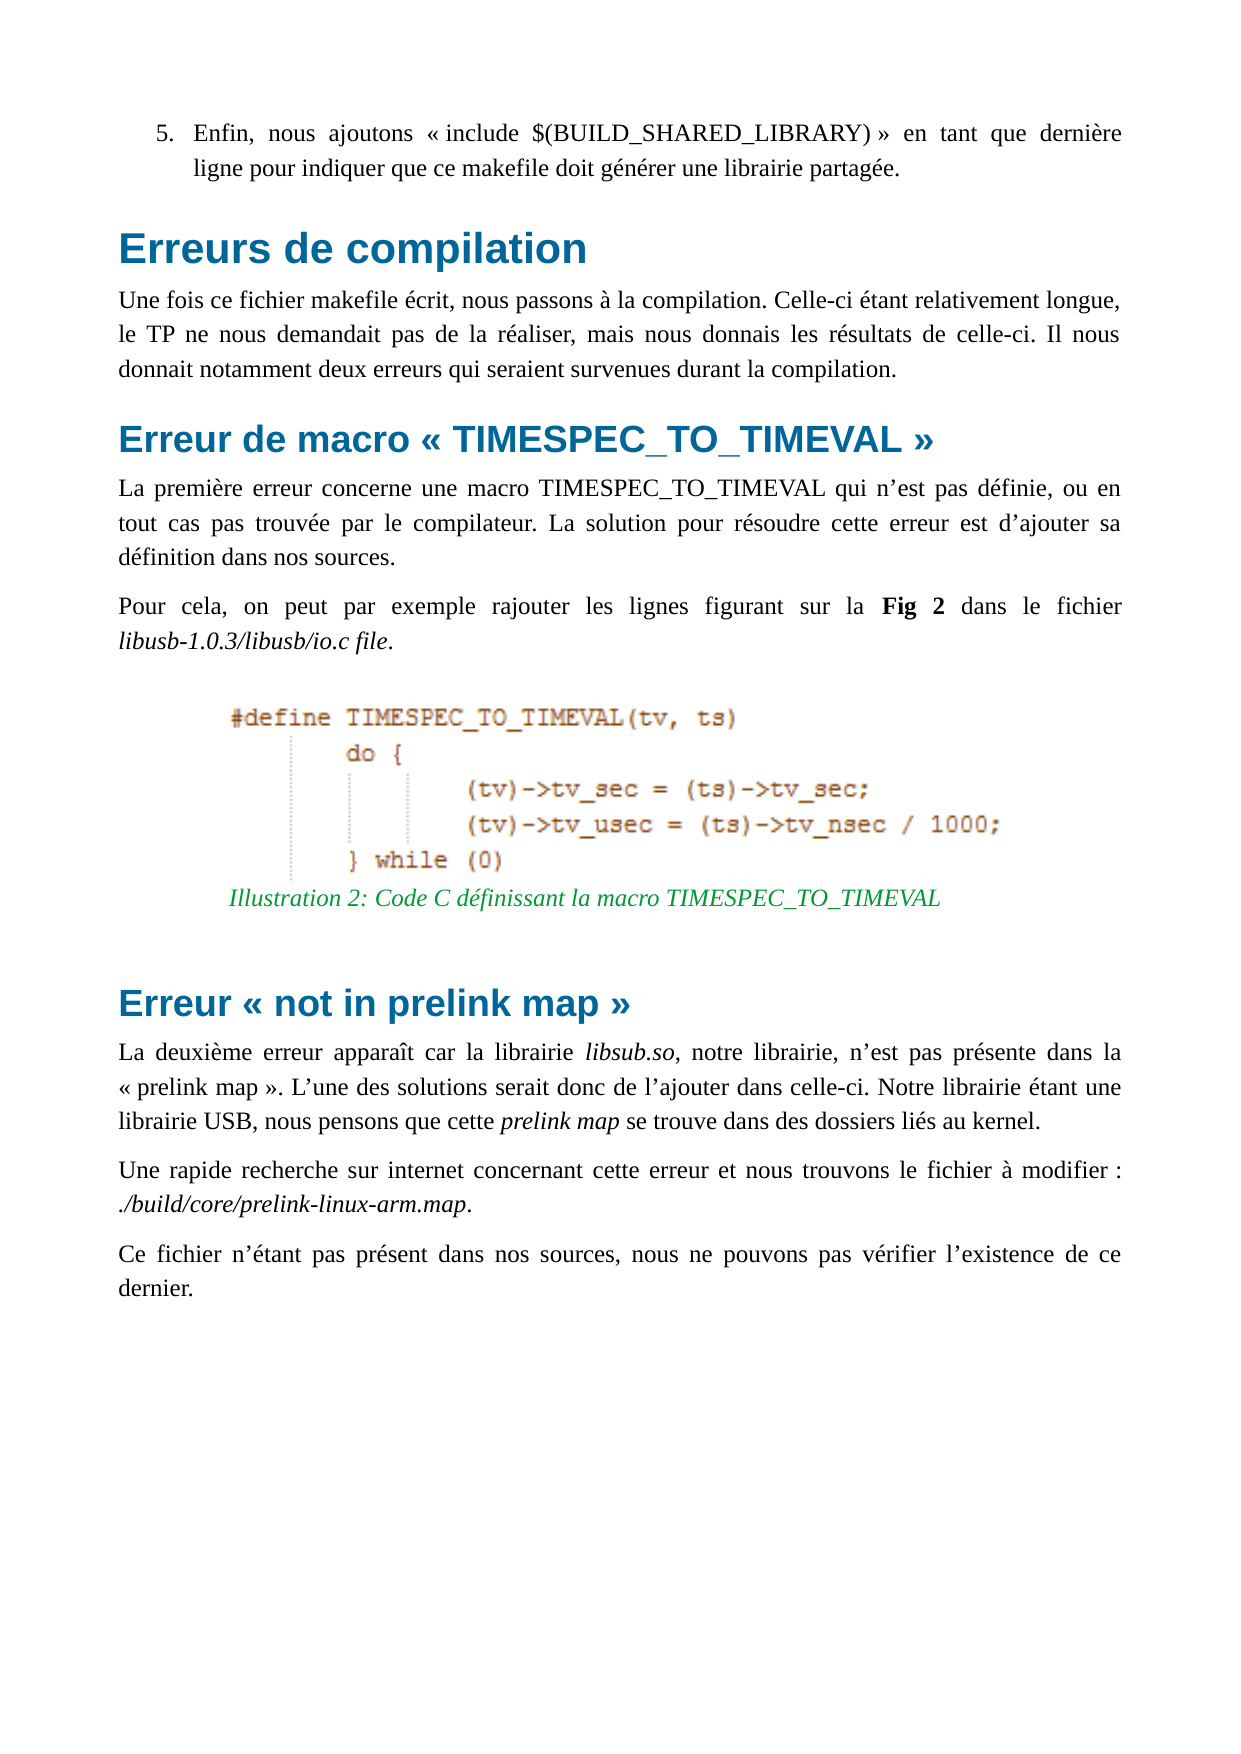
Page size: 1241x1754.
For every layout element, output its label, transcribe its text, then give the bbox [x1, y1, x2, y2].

text Une rapide recherche sur internet concernant cette erreur et nous trouvons le fichier à modifier : ./build/core/prelink-linux-arm.map. [118, 1155, 1122, 1218]
list Enfin, nous ajoutons « include $(BUILD_SHARED_LIBRARY) » en tant que dernière ligne pour indiquer que ce makefile doit générer une librairie partagée. [156, 118, 1122, 181]
text La première erreur concerne une macro TIMESPEC_TO_TIMEVAL qui n’est pas définie, ou en tout cas pas trouvée par le compilateur. La solution pour résoudre cette erreur est d’ajouter sa définition dans nos sources. [118, 473, 1122, 571]
subtitle Erreur de macro « TIMESPEC_TO_TIMEVAL » [118, 417, 1122, 461]
text Ce fichier n’étant pas présent dans nos sources, nous ne pouvons pas vérifier l’existence de ce dernier. [118, 1239, 1122, 1302]
subtitle Erreur « not in prelink map » [118, 981, 1122, 1024]
text Pour cela, on peut par exemple rajouter les lignes figurant sur la Fig 2 dans le fichier libusb-1.0.3/libusb/io.c file. [118, 591, 1122, 654]
subtitle Erreurs de compilation [118, 222, 1122, 272]
text La deuxième erreur apparaît car la librairie libsub.so, notre librairie, n’est pas présente dans la « prelink map ». L’une des solutions serait donc de l’ajouter dans celle-ci. Notre librairie étant une librairie USB, nous pensons que cette prelink map se trouve dans des dossiers liés au kernel. [118, 1037, 1122, 1135]
text Illustration 2: Code C définissant la macro TIMESPEC_TO_TIMEVAL [229, 883, 1012, 912]
text Une fois ce fichier makefile écrit, nous passons à la compilation. Celle-ci étant relativement longue, le TP ne nous demandait pas de la réaliser, mais nous donnais les résultats de celle-ci. Il nous donnait notamment deux erreurs qui seraient survenues durant la compilation. [118, 285, 1122, 382]
picture [228, 703, 1012, 883]
